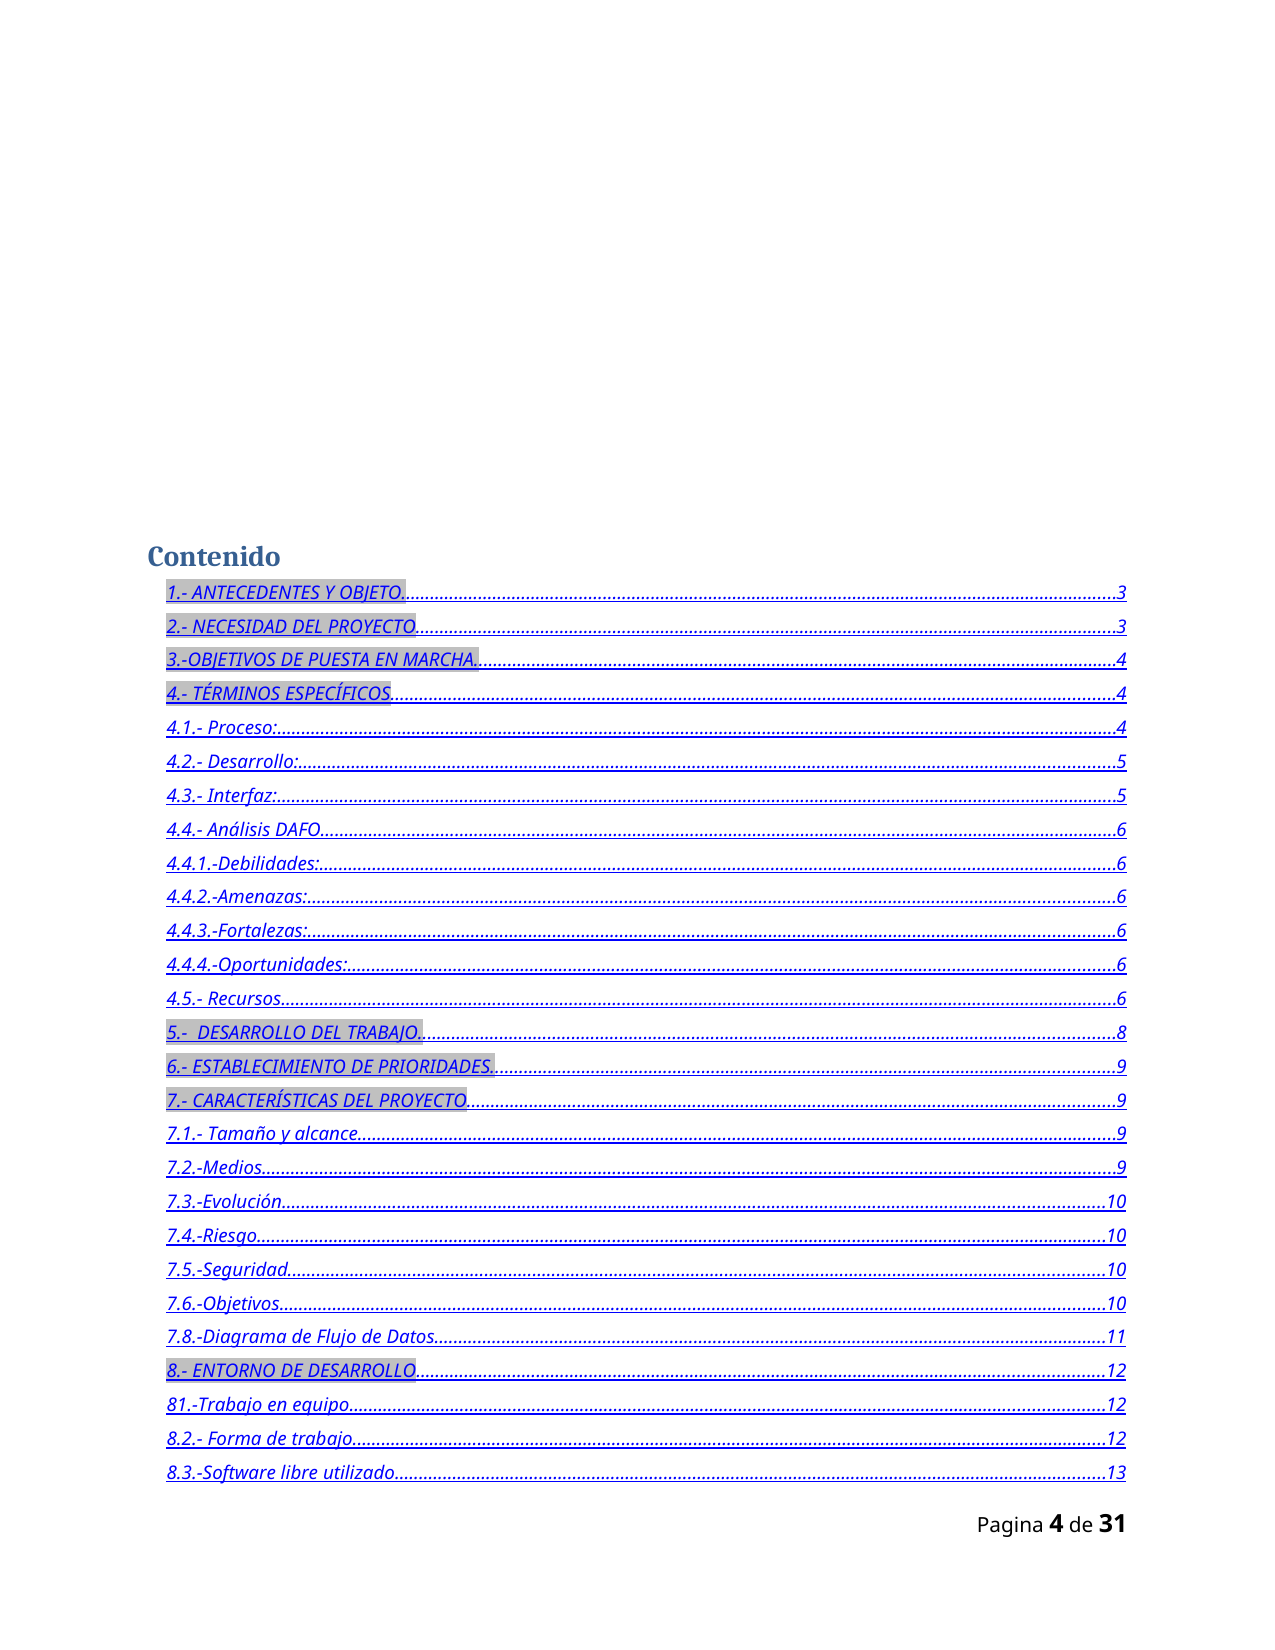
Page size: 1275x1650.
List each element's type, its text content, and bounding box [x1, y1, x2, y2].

text 7.2.-Medios 9 [166, 1154, 1127, 1176]
text 4.4.3.-Fortalezas: 6 [166, 918, 1127, 939]
text 4.1.- Proceso: 4 [166, 714, 1127, 736]
text 8.- ENTORNO DE DESARROLLO 12 [166, 1358, 1127, 1383]
text 7.8.-Diagrama de Flujo de Datos 11 [166, 1324, 1127, 1349]
text 4.4.4.-Oportunidades: 6 [166, 951, 1127, 973]
text 4.4.- Análisis DAFO 6 [166, 816, 1127, 838]
text 81.-Trabajo en equipo 12 [166, 1392, 1127, 1417]
text 4.4.2.-Amenazas: 6 [166, 884, 1127, 906]
text 7.3.-Evolución 10 [166, 1188, 1127, 1214]
text 2.- NECESIDAD DEL PROYECTO 3 [166, 613, 1127, 635]
text 1.- ANTECEDENTES Y OBJETO. 3 [166, 579, 1127, 601]
text 5.- DESARROLLO DEL TRABAJO. 8 [166, 1019, 1127, 1041]
text 4.4.1.-Debilidades: 6 [166, 850, 1127, 872]
text 8.3.-Software libre utilizado 13 [166, 1459, 1127, 1485]
text Contenido [148, 541, 1127, 574]
text 4.2.- Desarrollo: 5 [166, 748, 1127, 770]
text 7.1.- Tamaño y alcance 9 [166, 1121, 1127, 1142]
text 8.2.- Forma de trabajo 12 [166, 1425, 1127, 1451]
text 6.- ESTABLECIMIENTO DE PRIORIDADES. 9 [166, 1053, 1127, 1075]
text 4.- TÉRMINOS ESPECÍFICOS 4 [166, 681, 1127, 702]
text 7.4.-Riesgo 10 [166, 1222, 1127, 1248]
text 4.5.- Recursos 6 [166, 985, 1127, 1007]
text 7.- CARACTERÍSTICAS DEL PROYECTO 9 [166, 1087, 1127, 1109]
text 7.5.-Seguridad 10 [166, 1256, 1127, 1282]
text 3.-OBJETIVOS DE PUESTA EN MARCHA. 4 [166, 647, 1127, 668]
text 4.3.- Interfaz: 5 [166, 782, 1127, 804]
text 7.6.-Objetivos 10 [166, 1290, 1127, 1316]
